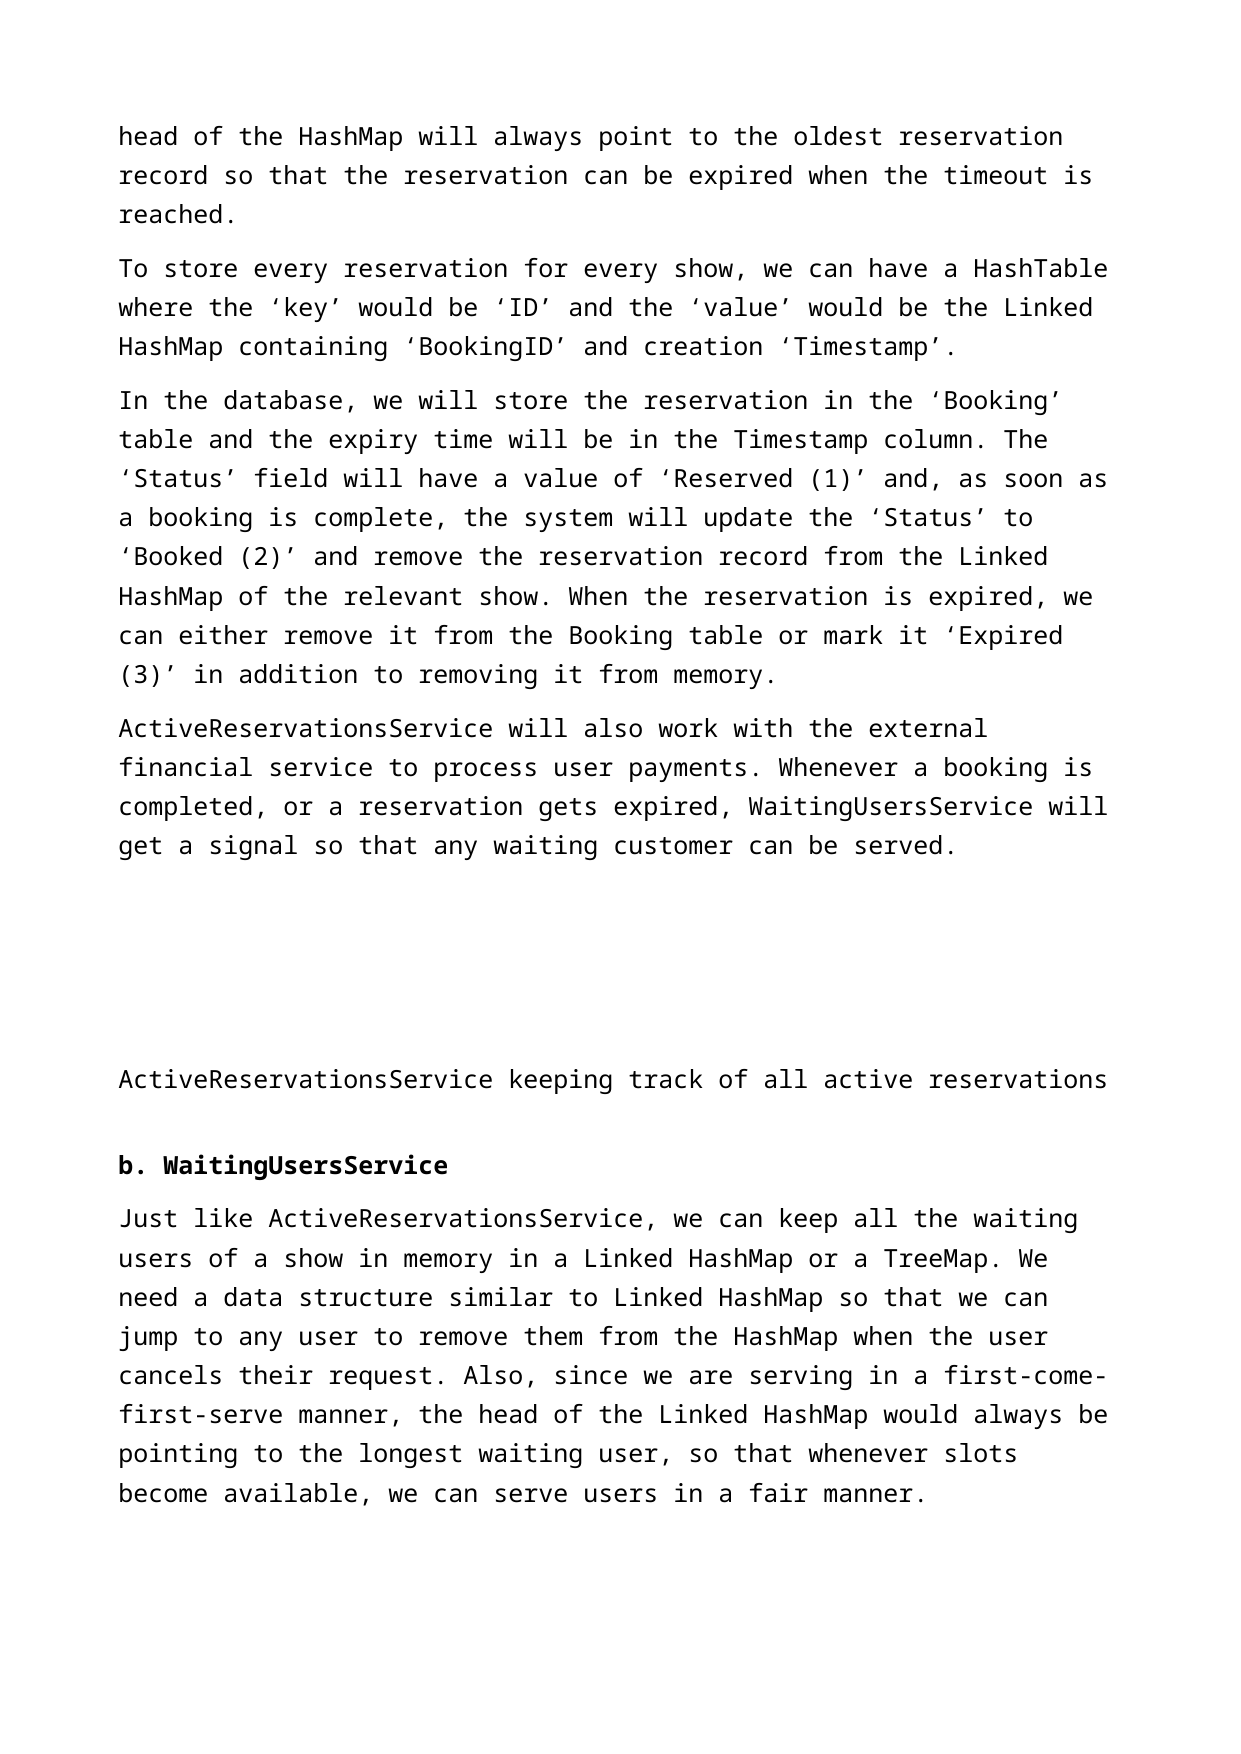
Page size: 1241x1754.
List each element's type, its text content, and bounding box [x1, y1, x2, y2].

text In the database, we will store the reservation in the ‘Booking’ table and the expiry time will be in the Timestamp column. The ‘Status’ field will have a value of ‘Reserved (1)’ and, as soon as a booking is complete, the system will update the ‘Status’ to ‘Booked (2)’ and remove the reservation record from the Linked HashMap of the relevant show. When the reservation is expired, we can either remove it from the Booking table or mark it ‘Expired (3)’ in addition to removing it from memory. [118, 382, 1122, 691]
text Just like ActiveReservationsService, we can keep all the waiting users of a show in memory in a Linked HashMap or a TreeMap. We need a data structure similar to Linked HashMap so that we can jump to any user to remove them from the HashMap when the user cancels their request. Also, since we are serving in a first-come-first-serve manner, the head of the Linked HashMap would always be pointing to the longest waiting user, so that whenever slots become available, we can serve users in a fair manner. [118, 1201, 1122, 1509]
text ActiveReservationsService keeping track of all active reservations [118, 1061, 1122, 1095]
text b. WaitingUsersService [118, 1147, 1122, 1181]
text To store every reservation for every show, we can have a HashTable where the ‘key’ would be ‘ID’ and the ‘value’ would be the Linked HashMap containing ‘BookingID’ and creation ‘Timestamp’. [118, 250, 1122, 363]
text ActiveReservationsService will also work with the external financial service to process user payments. Whenever a booking is completed, or a reservation gets expired, WaitingUsersService will get a signal so that any waiting customer can be served. [118, 710, 1122, 862]
text head of the HashMap will always point to the oldest reservation record so that the reservation can be expired when the timeout is reached. [118, 118, 1122, 231]
